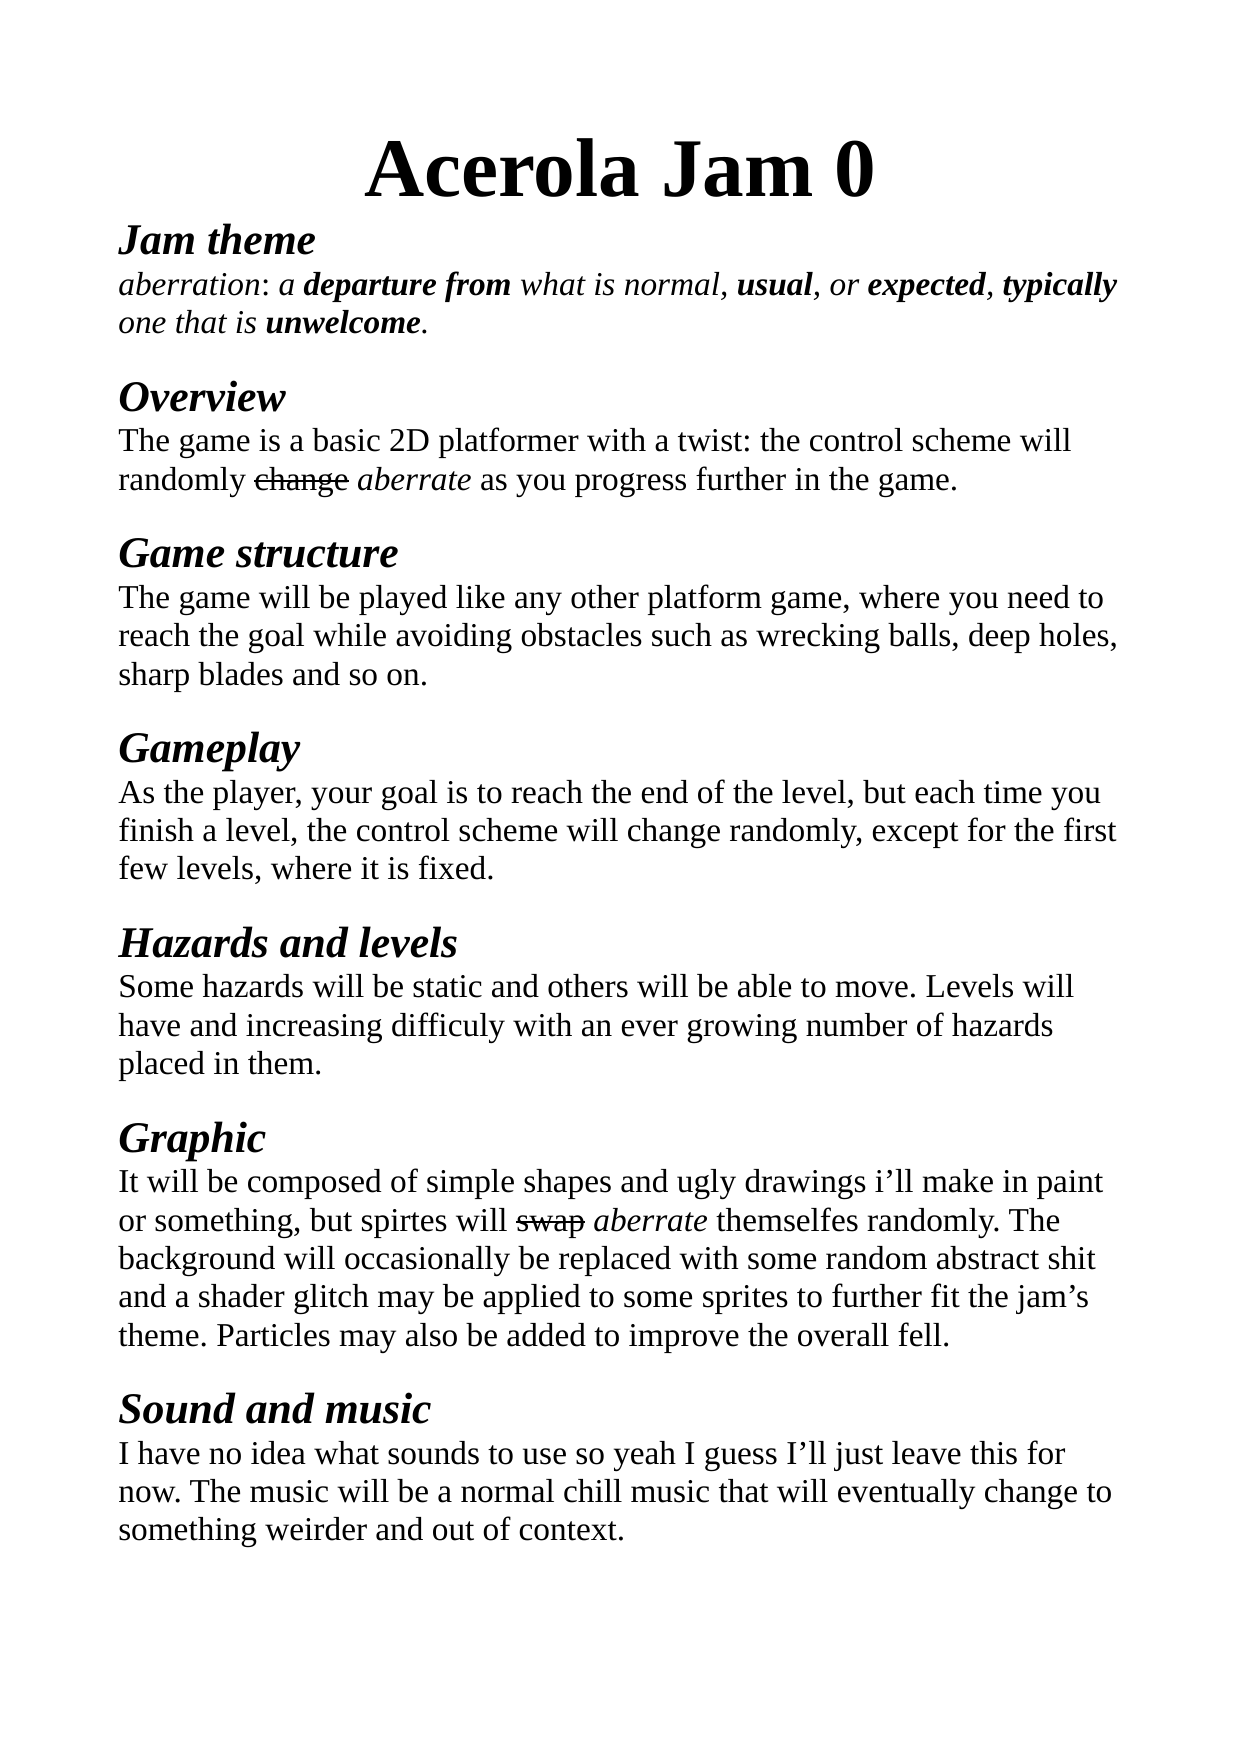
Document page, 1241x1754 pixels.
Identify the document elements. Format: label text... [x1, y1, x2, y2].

text Overview [118, 370, 1122, 421]
text It will be composed of simple shapes and ugly drawings i’ll make in paint or something, but spirtes will swap aberrate themselfes randomly. The background will occasionally be replaced with some random abstract shit and a shader glitch may be applied to some sprites to further fit the jam’s theme. Particles may also be added to improve the overall fell. [118, 1162, 1122, 1353]
text Acerola Jam 0 [118, 118, 1122, 214]
text Sound and music [118, 1383, 1122, 1433]
text aberration: a departure from what is normal, usual, or expected, typically one that is unwelcome. [118, 264, 1122, 341]
text I have no idea what sounds to use so yeah I guess I’ll just leave this for now. The music will be a normal chill music that will eventually change to something weirder and out of context. [118, 1433, 1122, 1548]
text The game will be played like any other platform game, where you need to reach the goal while avoiding obstacles such as wrecking balls, deep holes, sharp blades and so on. [118, 577, 1122, 692]
text Some hazards will be static and others will be able to move. Levels will have and increasing difficuly with an ever growing number of hazards placed in them. [118, 967, 1122, 1082]
text Game structure [118, 527, 1122, 577]
text Jam theme [118, 214, 1122, 264]
text Gameplay [118, 722, 1122, 772]
text Hazards and levels [118, 916, 1122, 967]
text The game is a basic 2D platformer with a twist: the control scheme will randomly change aberrate as you progress further in the game. [118, 421, 1122, 497]
text As the player, your goal is to reach the end of the level, but each time you finish a level, the control scheme will change randomly, except for the first few levels, where it is fixed. [118, 772, 1122, 887]
text Graphic [118, 1111, 1122, 1162]
